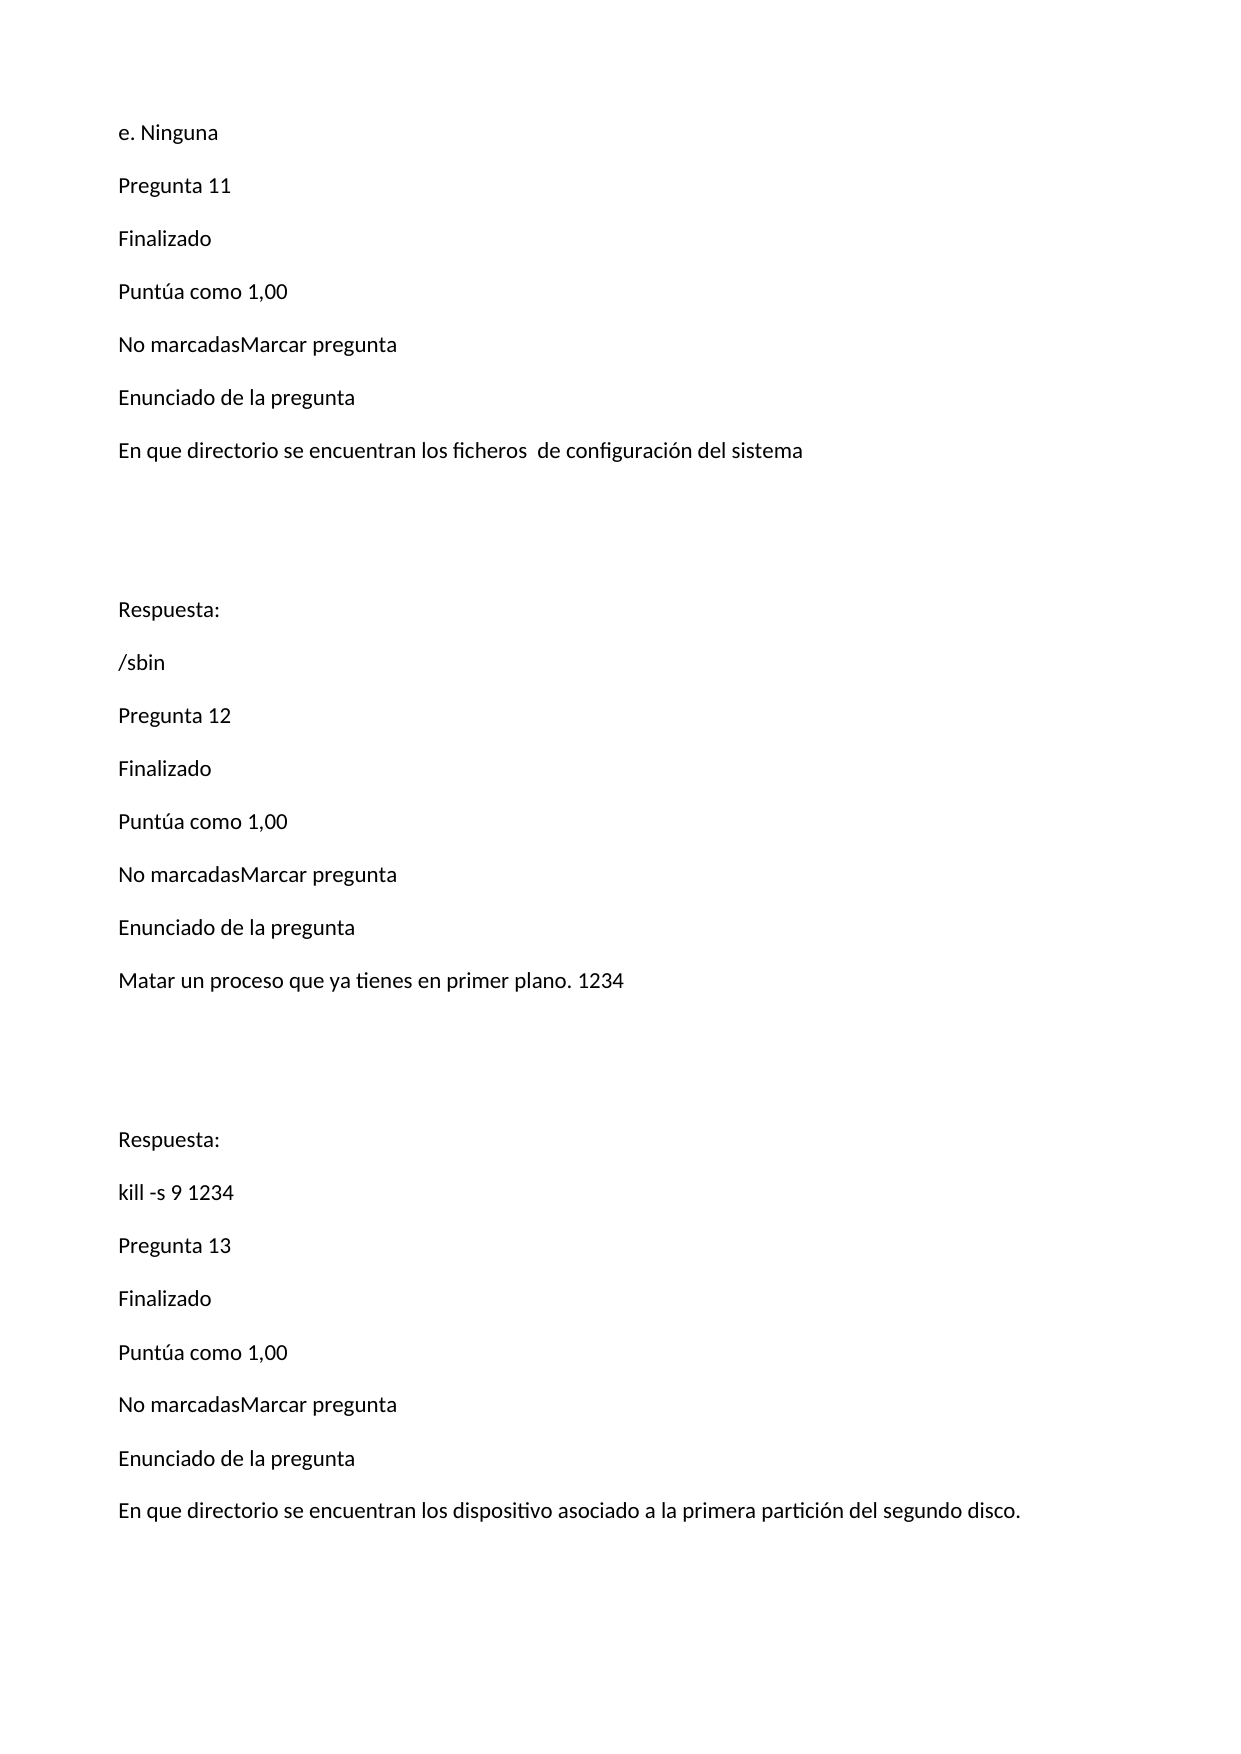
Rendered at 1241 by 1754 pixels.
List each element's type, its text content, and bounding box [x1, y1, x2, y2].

text e. Ninguna [118, 118, 1122, 146]
text Finalizado [118, 1284, 1122, 1313]
text Pregunta 11 [118, 171, 1122, 199]
text Enunciado de la pregunta [118, 383, 1122, 411]
text Finalizado [118, 754, 1122, 782]
text kill -s 9 1234 [118, 1178, 1122, 1207]
text Puntúa como 1,00 [118, 807, 1122, 835]
text No marcadasMarcar pregunta [118, 1391, 1122, 1419]
text Matar un proceso que ya tienes en primer plano. 1234 [118, 966, 1122, 994]
text En que directorio se encuentran los dispositivo asociado a la primera partición del segundo disco. [118, 1497, 1122, 1525]
text Enunciado de la pregunta [118, 1444, 1122, 1472]
text Pregunta 13 [118, 1232, 1122, 1259]
text Puntúa como 1,00 [118, 1338, 1122, 1366]
text No marcadasMarcar pregunta [118, 860, 1122, 888]
text Pregunta 12 [118, 701, 1122, 729]
text Finalizado [118, 224, 1122, 252]
text No marcadasMarcar pregunta [118, 330, 1122, 358]
text Enunciado de la pregunta [118, 913, 1122, 941]
text En que directorio se encuentran los ficheros de configuración del sistema [118, 436, 1122, 464]
text Respuesta: [118, 595, 1122, 623]
text Puntúa como 1,00 [118, 277, 1122, 305]
text /sbin [118, 648, 1122, 676]
text Respuesta: [118, 1126, 1122, 1153]
